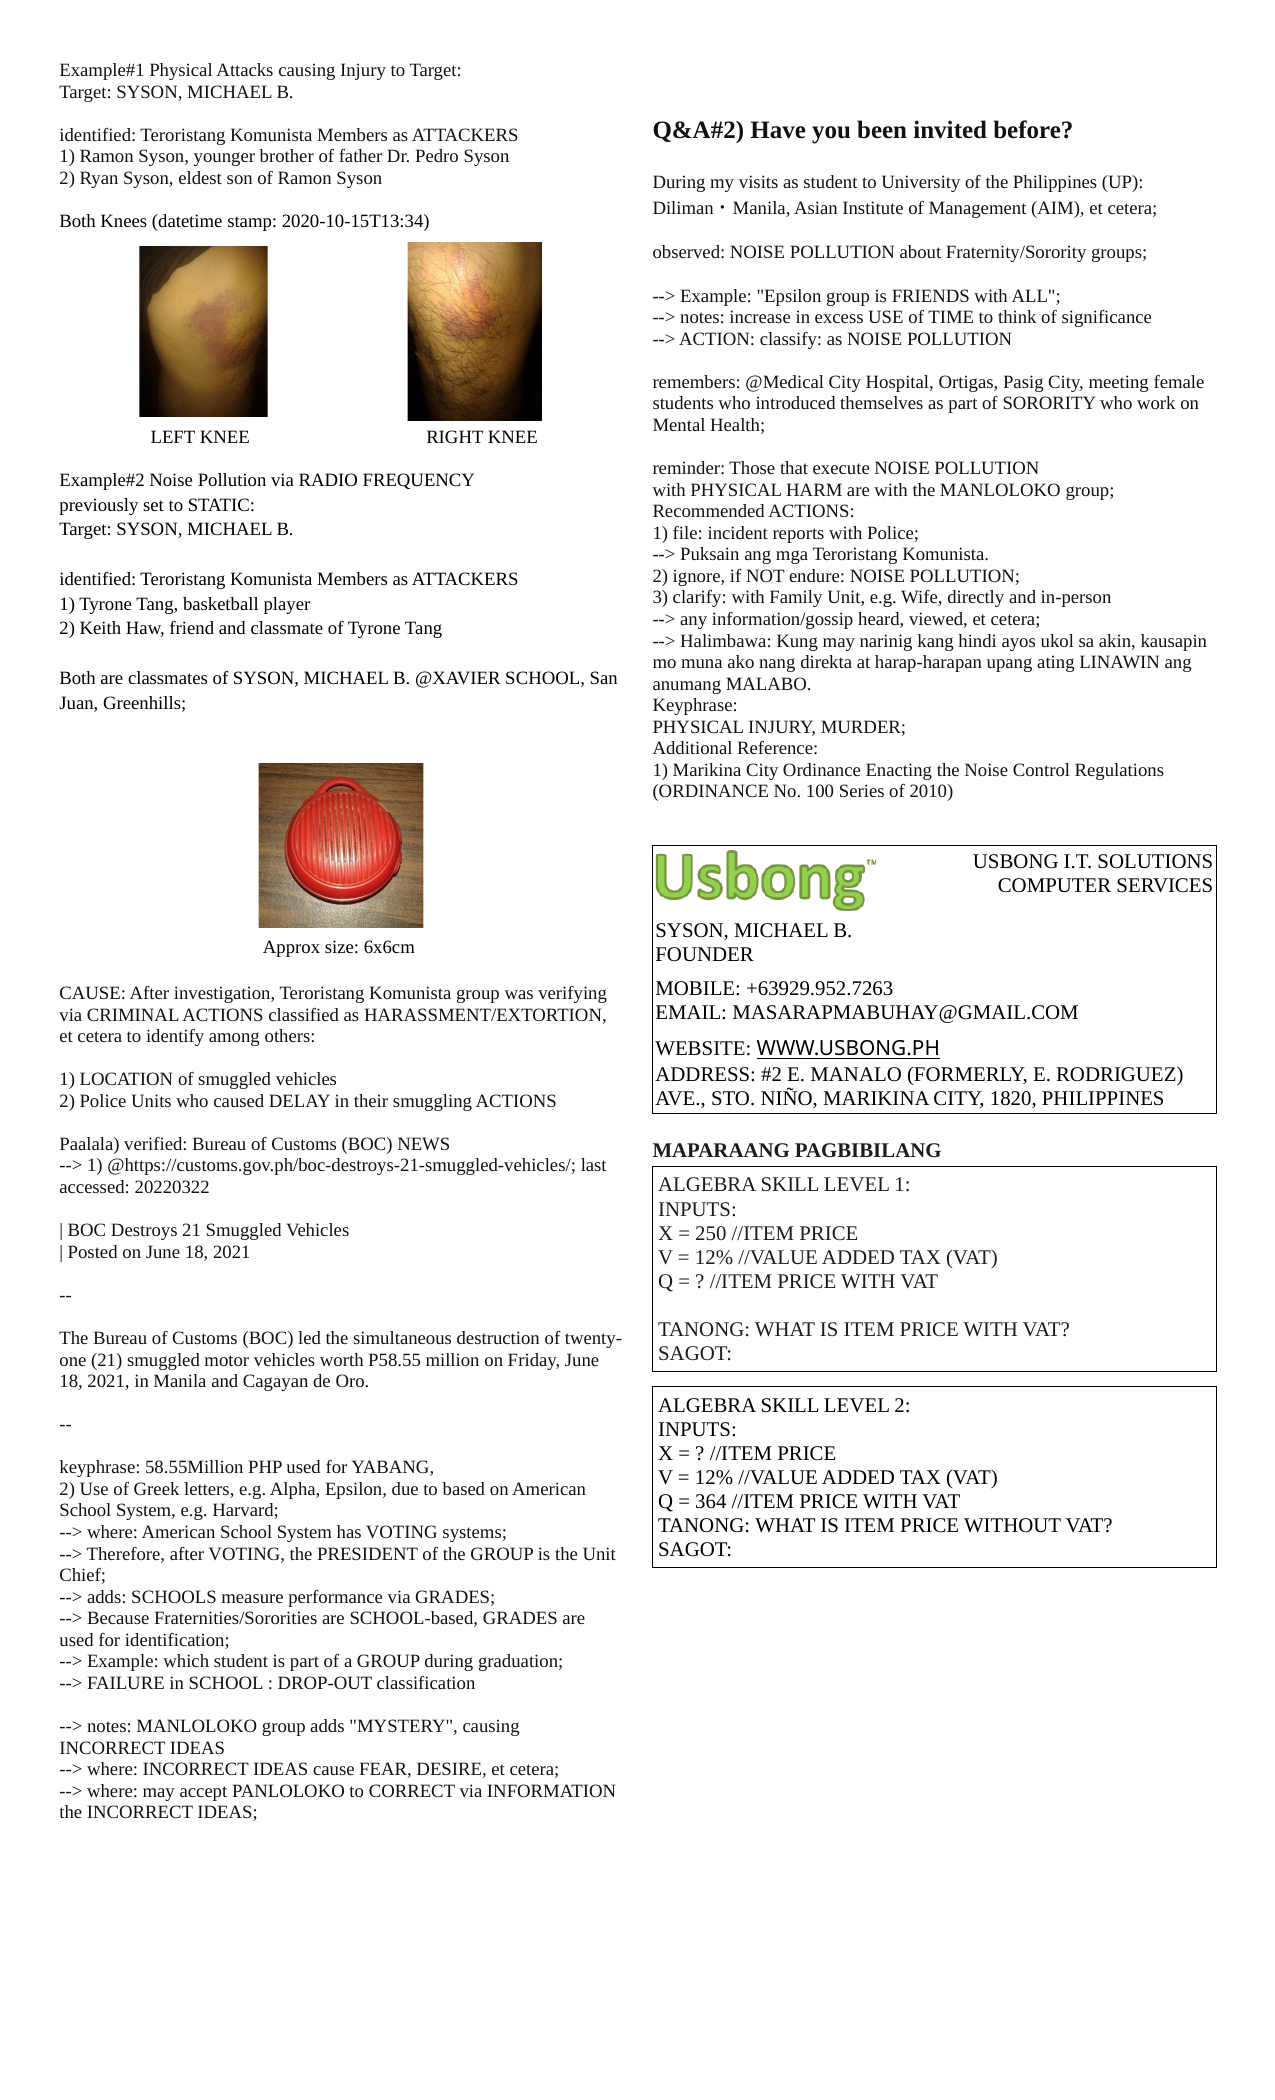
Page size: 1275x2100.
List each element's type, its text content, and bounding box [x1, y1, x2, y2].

text Approx size: 6x6cm [59, 936, 623, 957]
text --> notes: increase in excess USE of TIME to think of significance [652, 306, 1216, 328]
text --> where: may accept PANLOLOKO to CORRECT via INFORMATION the INCORRECT IDEAS; [59, 1780, 623, 1823]
picture [407, 242, 542, 421]
table_header ALGEBRA SKILL LEVEL 2: INPUTS: X = ? //ITEM PRICE V = 12% //VALUE ADDED TAX (VAT) Q = 364 //ITEM PRICE WITH VAT TANONG: WHAT IS ITEM PRICE WITHOUT VAT? SAGOT: [653, 1387, 1216, 1567]
text 1) Tyrone Tang, basketball player [59, 593, 623, 614]
text 3) clarify: with Family Unit, e.g. Wife, directly and in-person [652, 586, 1216, 608]
text identified: Teroristang Komunista Members as ATTACKERS [59, 568, 623, 589]
text Example#2 Noise Pollution via RADIO FREQUENCY [59, 469, 623, 490]
table_header RIGHT KNEE [341, 232, 623, 447]
text -- [59, 1284, 623, 1305]
text Example#1 Physical Attacks causing Injury to Target: [59, 59, 623, 81]
text --> where: INCORRECT IDEAS cause FEAR, DESIRE, et cetera; [59, 1758, 623, 1780]
text --> Example: which student is part of a GROUP during graduation; [59, 1650, 623, 1672]
table_header USBONG I.T. SOLUTIONS COMPUTER SERVICES SYSON, MICHAEL B. FOUNDER MOBILE: +63929.952.7263 EMAIL: MASARAPMABUHAY@GMAIL.COM WEBSITE: WWW.USBONG.PH ADDRESS: #2 E. MANALO (FORMERLY, E. RODRIGUEZ) AVE., STO. NIÑO, MARIKINA CITY, 1820, PHILIPPINES [653, 846, 1216, 1113]
text observed: NOISE POLLUTION about Fraternity/Sorority groups; [652, 241, 1216, 263]
text -- [59, 1413, 623, 1435]
text remembers: @Medical City Hospital, Ortigas, Pasig City, meeting female students who introduced themselves as part of SORORITY who work on Mental Health; [652, 371, 1216, 435]
text | Posted on June 18, 2021 [59, 1241, 623, 1262]
text --> 1) @https://customs.gov.ph/boc-destroys-21-smuggled-vehicles/; last accessed: 20220322 [59, 1154, 623, 1197]
picture [139, 246, 268, 417]
text --> notes: MANLOLOKO group adds "MYSTERY", causing INCORRECT IDEAS [59, 1715, 623, 1758]
text --> FAILURE in SCHOOL : DROP-OUT classification [59, 1672, 623, 1693]
text reminder: Those that execute NOISE POLLUTION [652, 457, 1216, 478]
text 1) LOCATION of smuggled vehicles [59, 1068, 623, 1090]
text Both are classmates of SYSON, MICHAEL B. @XAVIER SCHOOL, San Juan, Greenhills; [59, 667, 623, 713]
text The Bureau of Customs (BOC) led the simultaneous destruction of twenty-one (21) smuggled motor vehicles worth P58.55 million on Friday, June 18, 2021, in Manila and Cagayan de Oro. [59, 1327, 623, 1392]
text Recommended ACTIONS: [652, 500, 1216, 522]
text Target: SYSON, MICHAEL B. [59, 518, 623, 540]
text 1) file: incident reports with Police; [652, 522, 1216, 543]
text --> Example: "Epsilon group is FRIENDS with ALL"; [652, 284, 1216, 306]
text --> Because Fraternities/Sororities are SCHOOL-based, GRADES are used for identification; [59, 1607, 623, 1650]
text keyphrase: 58.55Million PHP used for YABANG, [59, 1456, 623, 1478]
text 1) Ramon Syson, younger brother of father Dr. Pedro Syson [59, 145, 623, 167]
text 2) Police Units who caused DELAY in their smuggling ACTIONS [59, 1090, 623, 1111]
text During my visits as student to University of the Philippines (UP): Diliman・Manila, Asian Institute of Management (AIM), et cetera; [652, 171, 1216, 220]
picture [258, 763, 424, 928]
text MAPARAANG PAGBIBILANG [652, 1138, 1216, 1162]
text CAUSE: After investigation, Teroristang Komunista group was verifying via CRIMINAL ACTIONS classified as HARASSMENT/EXTORTION, et cetera to identify among others: [59, 982, 623, 1047]
text Paalala) verified: Bureau of Customs (BOC) NEWS [59, 1133, 623, 1154]
text identified: Teroristang Komunista Members as ATTACKERS [59, 124, 623, 145]
text 1) Marikina City Ordinance Enacting the Noise Control Regulations (ORDINANCE No. 100 Series of 2010) [652, 759, 1216, 802]
text 2) Ryan Syson, eldest son of Ramon Syson [59, 167, 623, 188]
table_header LEFT KNEE [59, 232, 341, 447]
text --> any information/gossip heard, viewed, et cetera; [652, 608, 1216, 629]
text Additional Reference: [652, 737, 1216, 759]
text --> Therefore, after VOTING, the PRESIDENT of the GROUP is the Unit Chief; [59, 1542, 623, 1586]
text previously set to STATIC: [59, 493, 623, 515]
text 2) ignore, if NOT endure: NOISE POLLUTION; [652, 565, 1216, 586]
text Both Knees (datetime stamp: 2020-10-15T13:34) [59, 210, 623, 232]
text 2) Use of Greek letters, e.g. Alpha, Epsilon, due to based on American School System, e.g. Harvard; [59, 1478, 623, 1521]
text Keyphrase: [652, 694, 1216, 716]
subtitle Q&A#2) Have you been invited before? [652, 115, 1216, 143]
text | BOC Destroys 21 Smuggled Vehicles [59, 1219, 623, 1241]
table_header ALGEBRA SKILL LEVEL 1: INPUTS: X = 250 //ITEM PRICE V = 12% //VALUE ADDED TAX (VAT) Q = ? //ITEM PRICE WITH VAT TANONG: WHAT IS ITEM PRICE WITH VAT? SAGOT: [653, 1167, 1216, 1371]
text --> ACTION: classify: as NOISE POLLUTION [652, 328, 1216, 349]
picture [655, 850, 877, 911]
text --> Halimbawa: Kung may narinig kang hindi ayos ukol sa akin, kausapin mo muna ako nang direkta at harap-harapan upang ating LINAWIN ang anumang MALABO. [652, 629, 1216, 694]
text --> where: American School System has VOTING systems; [59, 1521, 623, 1542]
text --> adds: SCHOOLS measure performance via GRADES; [59, 1586, 623, 1607]
text 2) Keith Haw, friend and classmate of Tyrone Tang [59, 617, 623, 639]
text --> Puksain ang mga Teroristang Komunista. [652, 543, 1216, 565]
text Target: SYSON, MICHAEL B. [59, 81, 623, 102]
text with PHYSICAL HARM are with the MANLOLOKO group; [652, 478, 1216, 500]
text PHYSICAL INJURY, MURDER; [652, 716, 1216, 737]
